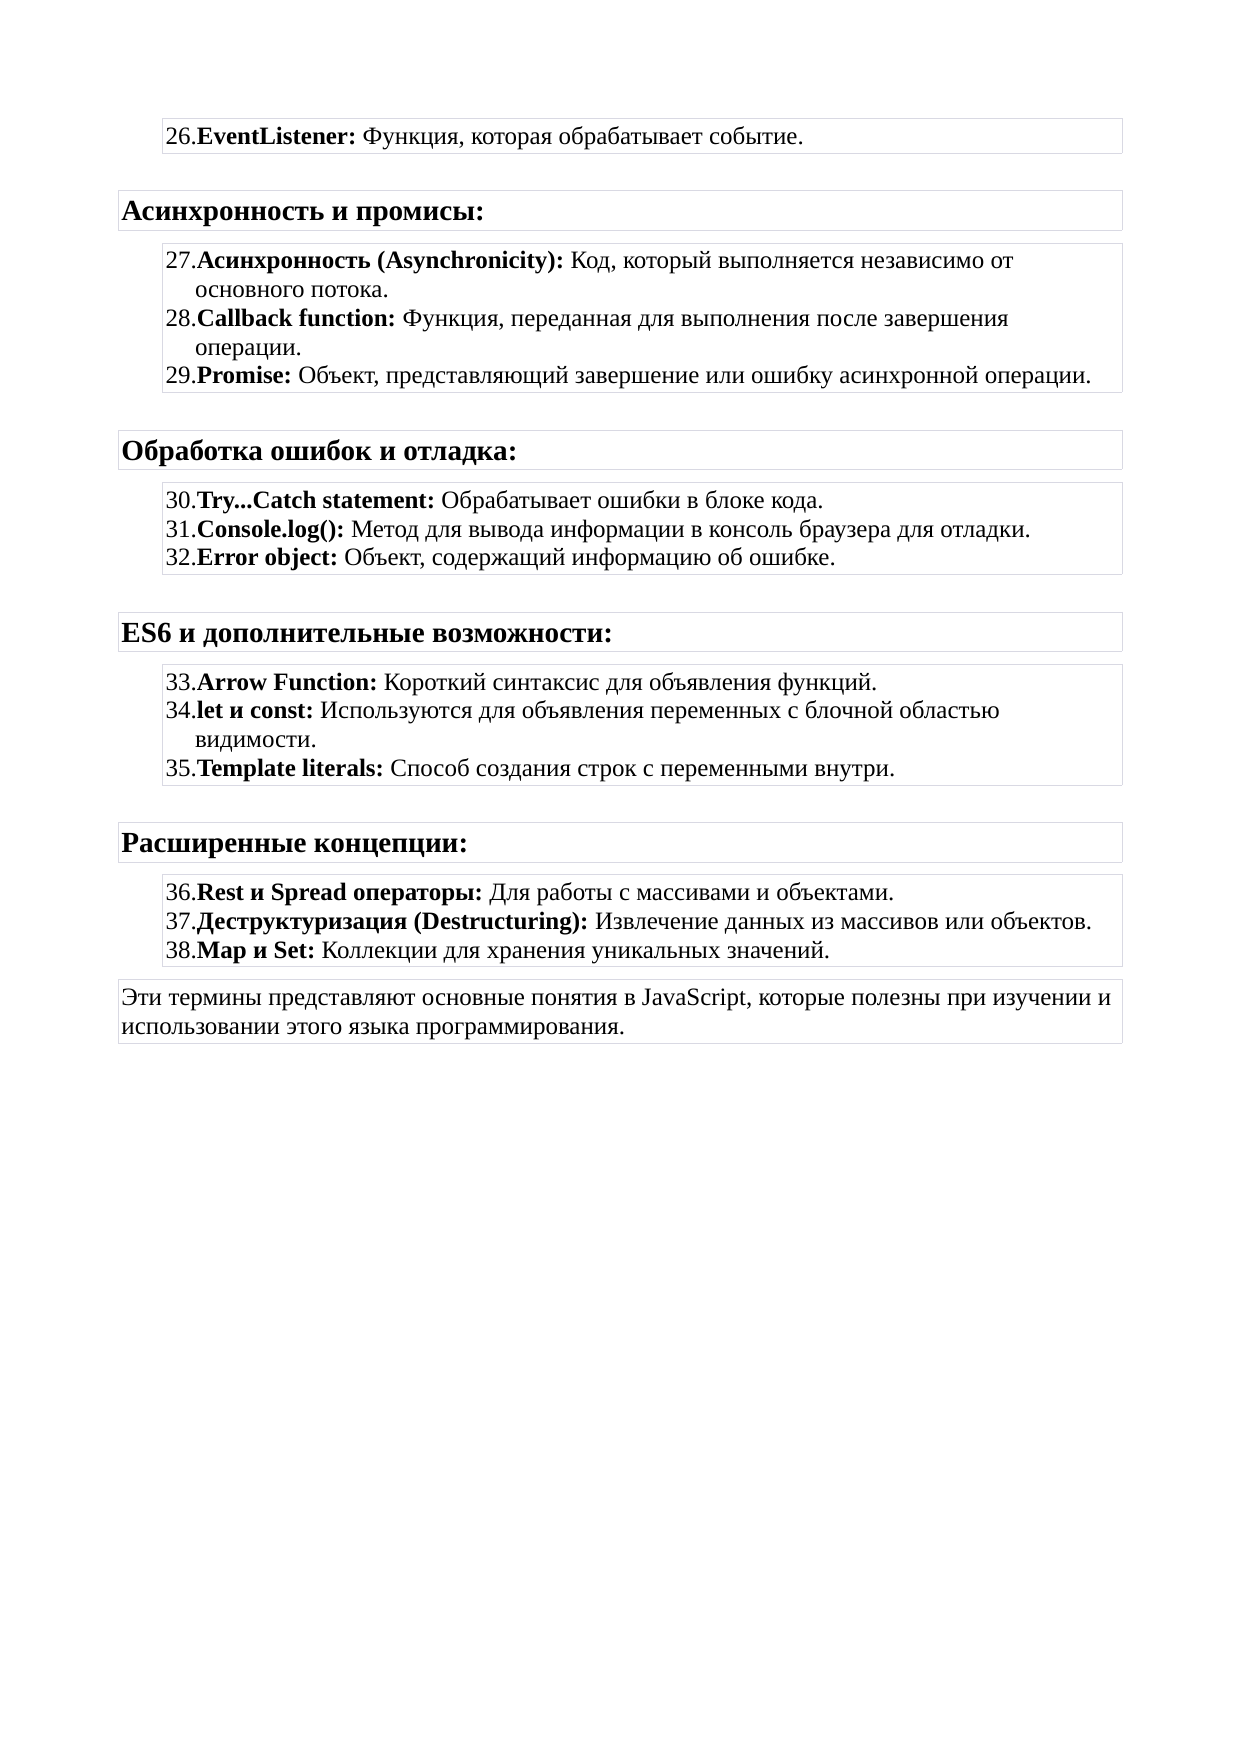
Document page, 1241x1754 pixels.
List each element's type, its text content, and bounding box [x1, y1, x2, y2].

list Map и Set: Коллекции для хранения уникальных значений. [163, 932, 1122, 966]
list EventListener: Функция, которая обрабатывает событие. [163, 119, 1122, 153]
list Template literals: Способ создания строк с переменными внутри. [163, 750, 1122, 785]
list Rest и Spread операторы: Для работы с массивами и объектами. [163, 875, 1122, 903]
list Деструктуризация (Destructuring): Извлечение данных из массивов или объектов. [163, 903, 1122, 932]
subtitle Расширенные концепции: [119, 823, 1122, 862]
subtitle Асинхронность и промисы: [119, 191, 1122, 230]
list let и const: Используются для объявления переменных с блочной областью видимости. [163, 692, 1122, 750]
list Arrow Function: Короткий синтаксис для объявления функций. [163, 665, 1122, 692]
list Callback function: Функция, переданная для выполнения после завершения операции. [163, 300, 1122, 357]
subtitle Обработка ошибок и отладка: [119, 431, 1122, 469]
list Console.log(): Метод для вывода информации в консоль браузера для отладки. [163, 511, 1122, 539]
list Try...Catch statement: Обрабатывает ошибки в блоке кода. [163, 483, 1122, 511]
text Эти термины представляют основные понятия в JavaScript, которые полезны при изучении и использовании этого языка программирования. [119, 980, 1122, 1043]
list Promise: Объект, представляющий завершение или ошибку асинхронной операции. [163, 357, 1122, 392]
list Error object: Объект, содержащий информацию об ошибке. [163, 539, 1122, 574]
list Асинхронность (Asynchronicity): Код, который выполняется независимо от основного потока. [163, 244, 1122, 300]
subtitle ES6 и дополнительные возможности: [119, 613, 1122, 651]
